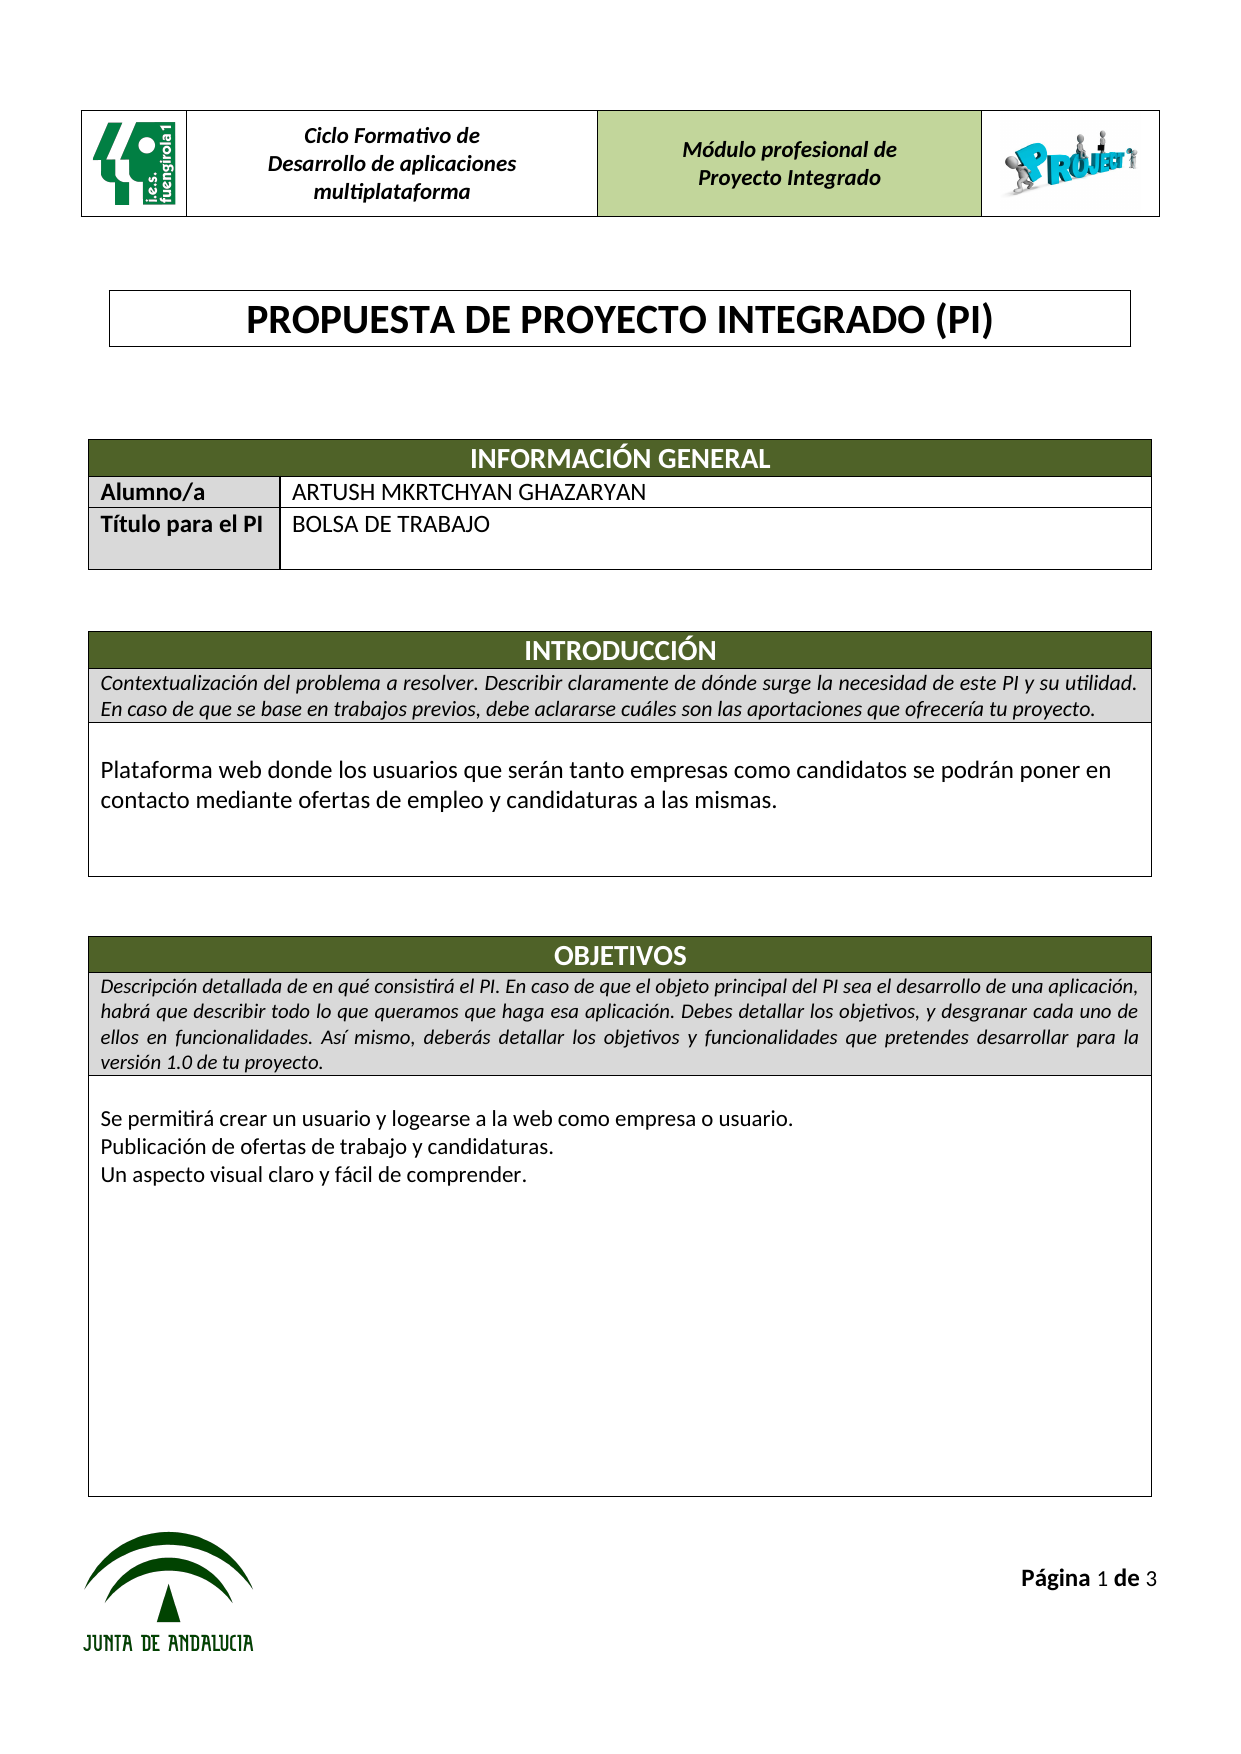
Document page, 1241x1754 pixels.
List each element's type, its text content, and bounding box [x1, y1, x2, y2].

table_cell ARTUSH MKRTCHYAN GHAZARYAN [281, 477, 1151, 507]
table_cell Descripción detallada de en qué consistirá el PI. En caso de que el objeto principal del PI sea el desarrollo de una aplicación, habrá que describir todo lo que queramos que haga esa aplicación. Debes detallar los objetivos, y desgranar cada uno de ellos en funcionalidades. Así mismo, deberás detallar los objetivos y funcionalidades que pretendes desarrollar para la versión 1.0 de tu proyecto. [89, 973, 1151, 1075]
picture [92, 122, 176, 205]
table_header INFORMACIÓN GENERAL [89, 440, 1151, 476]
picture [1000, 111, 1141, 216]
text PROPUESTA DE PROYECTO INTEGRADO (PI) [110, 291, 1130, 346]
table_cell BOLSA DE TRABAJO [281, 508, 1151, 569]
table_header INTRODUCCIÓN [89, 632, 1151, 668]
table_cell Se permitirá crear un usuario y logearse a la web como empresa o usuario. Publicación de ofertas de trabajo y candidaturas. Un aspecto visual claro y fácil de comprender. [89, 1076, 1151, 1496]
table_cell Alumno/a [89, 477, 279, 507]
table_cell Contextualización del problema a resolver. Describir claramente de dónde surge la necesidad de este PI y su utilidad. En caso de que se base en trabajos previos, debe aclararse cuáles son las aportaciones que ofrecería tu proyecto. [89, 669, 1151, 722]
table_header OBJETIVOS [89, 937, 1151, 972]
table_cell Título para el PI [89, 508, 279, 569]
table_cell Plataforma web donde los usuarios que serán tanto empresas como candidatos se podrán poner en contacto mediante ofertas de empleo y candidaturas a las mismas. [89, 723, 1151, 876]
picture [83, 1531, 257, 1651]
